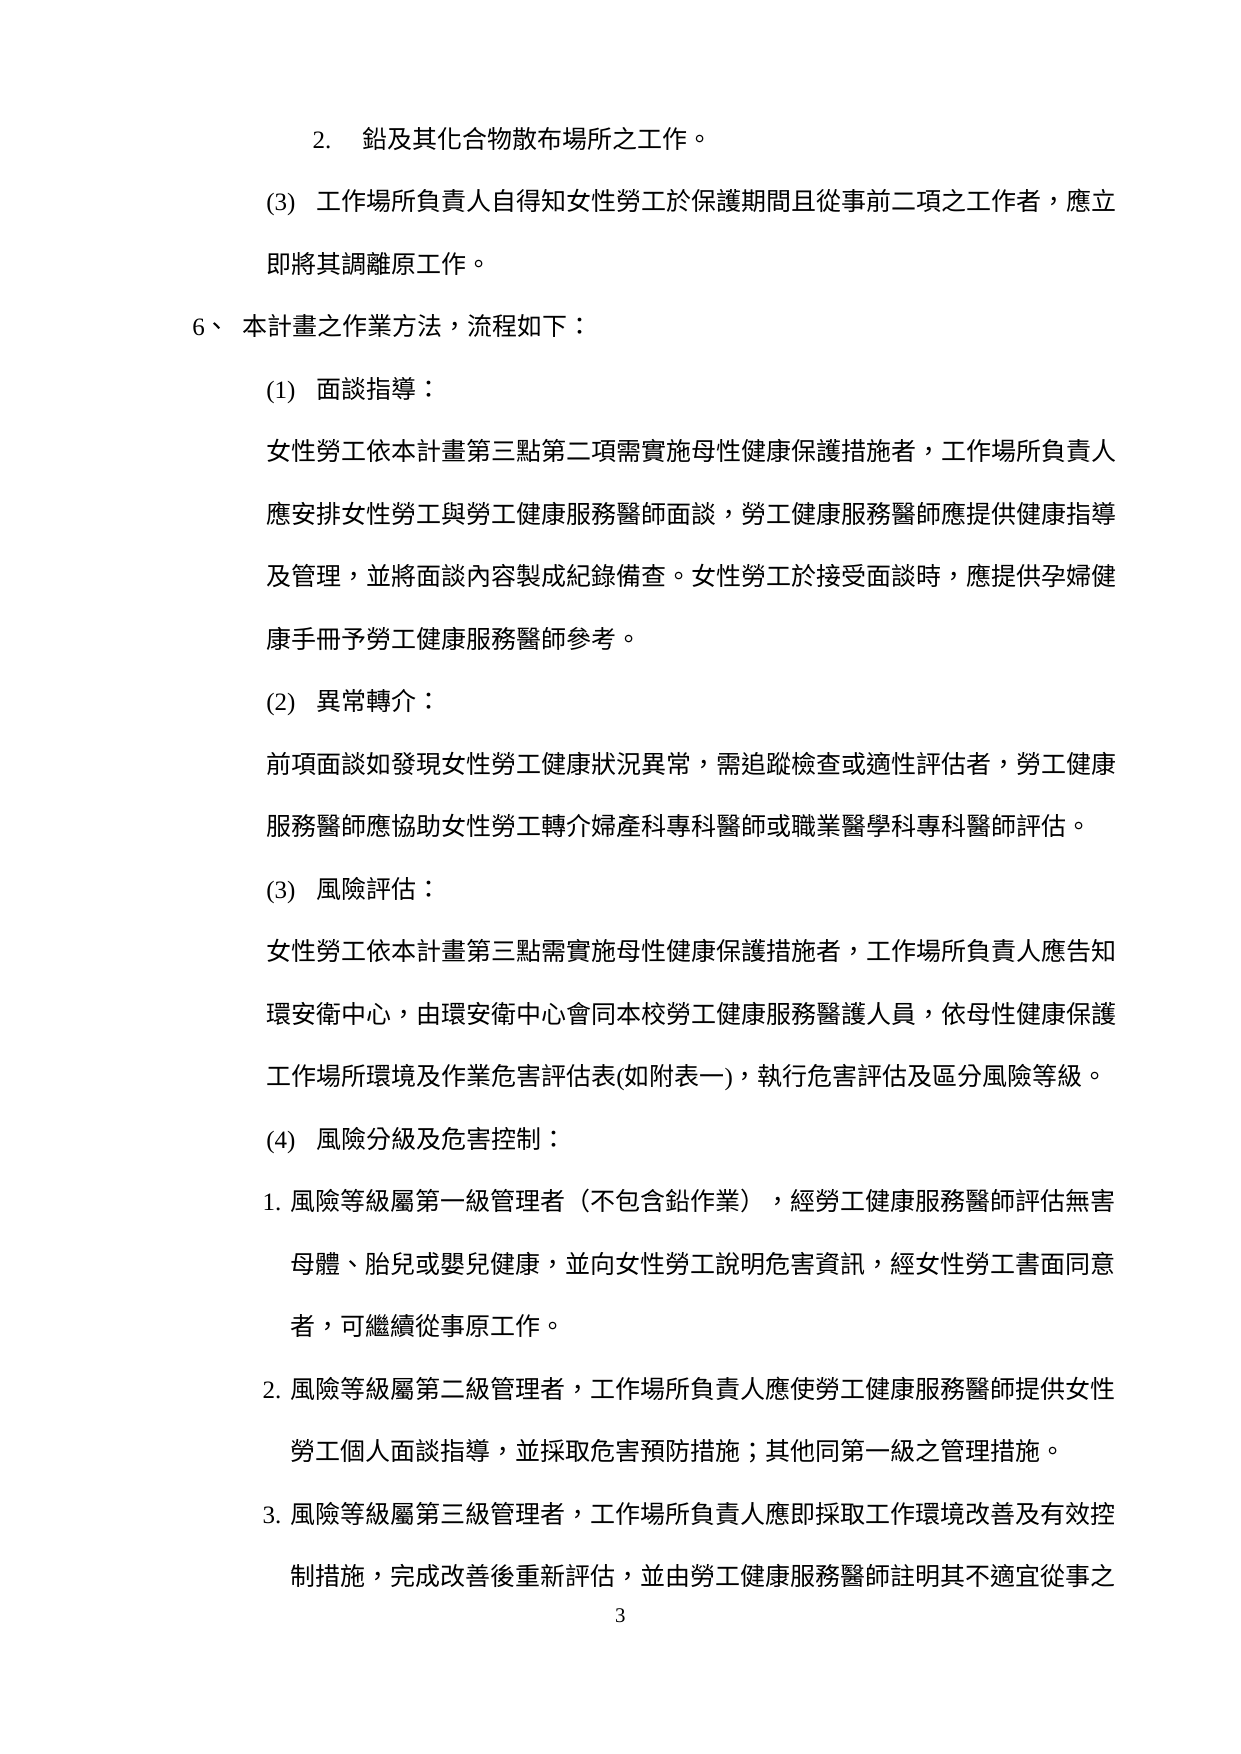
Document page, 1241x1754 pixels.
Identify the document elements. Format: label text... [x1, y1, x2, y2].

list 風險等級屬第二級管理者，工作場所負責人應使勞工健康服務醫師提供女性勞工個人面談指導，並採取危害預防措施；其他同第一級之管理措施。 [262, 1346, 1128, 1471]
list 工作場所負責人自得知女性勞工於保護期間且從事前二項之工作者，應立即將其調離原工作。 [266, 158, 1128, 283]
list 風險等級屬第一級管理者（不包含鉛作業），經勞工健康服務醫師評估無害母體、胎兒或嬰兒健康，並向女性勞工說明危害資訊，經女性勞工書面同意者，可繼續從事原工作。 [262, 1158, 1128, 1346]
list 異常轉介： 前項面談如發現女性勞工健康狀況異常，需追蹤檢查或適性評估者，勞工健康服務醫師應協助女性勞工轉介婦產科專科醫師或職業醫學科專科醫師評估。 [266, 658, 1128, 846]
list 面談指導： 女性勞工依本計畫第三點第二項需實施母性健康保護措施者，工作場所負責人應安排女性勞工與勞工健康服務醫師面談，勞工健康服務醫師應提供健康指導及管理，並將面談內容製成紀錄備查。女性勞工於接受面談時，應提供孕婦健康手冊予勞工健康服務醫師參考。 [266, 346, 1128, 658]
list 風險分級及危害控制： [266, 1096, 1128, 1158]
list 鉛及其化合物散布場所之工作。 [312, 96, 1128, 158]
list 風險評估： 女性勞工依本計畫第三點需實施母性健康保護措施者，工作場所負責人應告知環安衛中心，由環安衛中心會同本校勞工健康服務醫護人員，依母性健康保護工作場所環境及作業危害評估表(如附表一)，執行危害評估及區分風險等級。 [266, 846, 1128, 1096]
list 風險等級屬第三級管理者，工作場所負責人應即採取工作環境改善及有效控制措施，完成改善後重新評估，並由勞工健康服務醫師註明其不適宜從事之 [262, 1471, 1128, 1596]
list 本計畫之作業方法，流程如下： [192, 283, 1128, 346]
